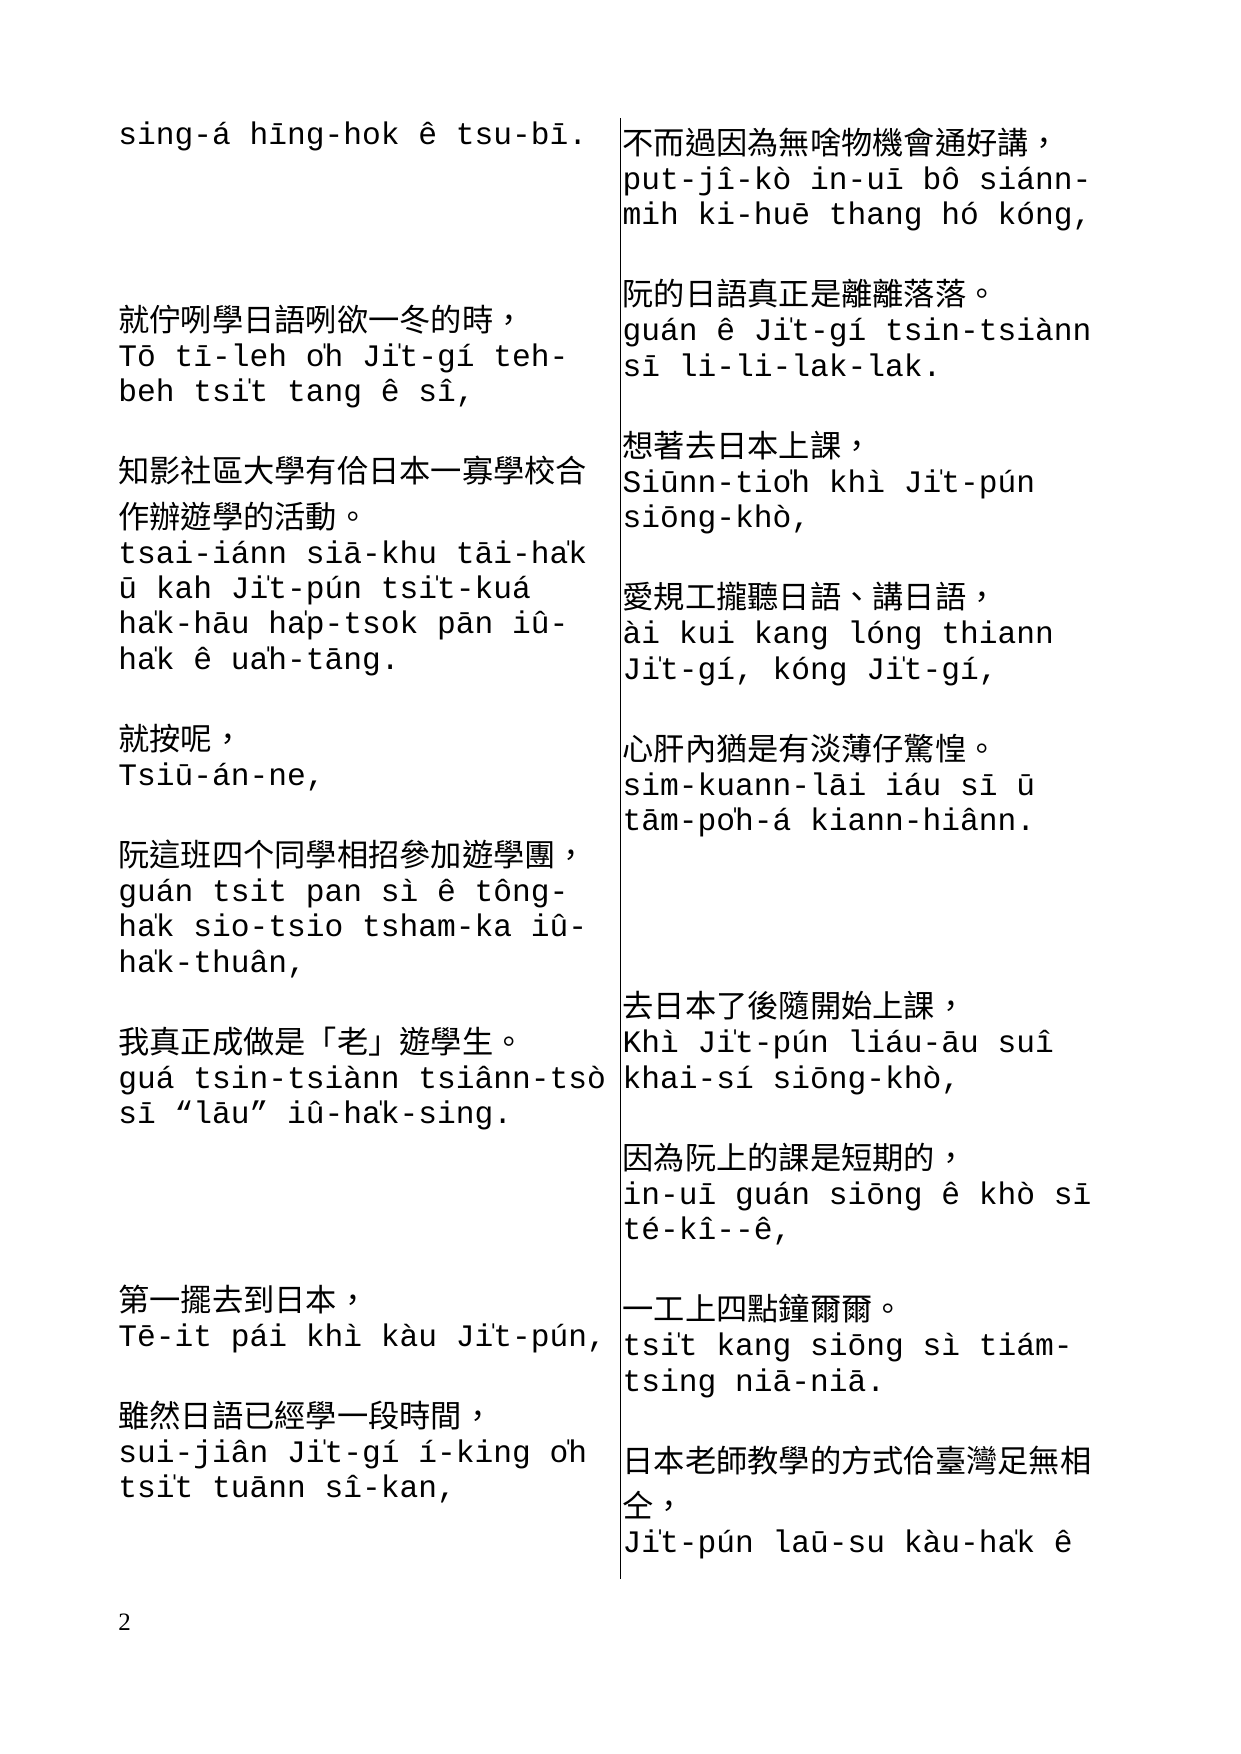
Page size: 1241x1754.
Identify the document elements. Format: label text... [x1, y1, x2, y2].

text tsai-iánn siā-khu tāi-ha̍k ū kah Ji̍t-pún tsi̍t-kuá ha̍k-hāu ha̍p-tsok pān iû-ha̍k ê ua̍h-tāng. [118, 537, 618, 679]
text 去日本了後隨開始上課， [622, 982, 1122, 1027]
text 愛規工攏聽日語、講日語， [622, 572, 1122, 618]
text 因為阮上的課是短期的， [622, 1133, 1122, 1178]
text sing-á hīng-hok ê tsu-bī. [118, 118, 618, 153]
text 就按呢， [118, 714, 618, 759]
text 日本老師教學的方式佮臺灣足無相仝， [622, 1436, 1122, 1526]
text Siūnn-tio̍h khì Ji̍t-pún siōng-khò, [622, 466, 1122, 537]
text Tē-it pái khì kàu Ji̍t-pún, [118, 1320, 618, 1355]
text 阮的日語真正是離離落落。 [622, 269, 1122, 315]
text guá tsin-tsiànn tsiânn-tsò sī “lāu” iû-ha̍k-sing. [118, 1062, 618, 1133]
text 知影社區大學有佮日本一寡學校合作辦遊學的活動。 [118, 447, 618, 537]
text 阮這班四个同學相招參加遊學團， [118, 830, 618, 875]
text 第一擺去到日本， [118, 1275, 618, 1320]
text Ji̍t-pún laū-su kàu-ha̍k ê [622, 1526, 1122, 1562]
text 想著去日本上課， [622, 421, 1122, 466]
text guán tsit pan sì ê tông-ha̍k sio-tsio tsham-ka iû-ha̍k-thuân, [118, 875, 618, 982]
text ài kui kang lóng thiann Ji̍t-gí, kóng Ji̍t-gí, [622, 618, 1122, 688]
text tsi̍t kang siōng sì tiám-tsing niā-niā. [622, 1330, 1122, 1401]
text Khì Ji̍t-pún liáu-āu suî khai-sí siōng-khò, [622, 1027, 1122, 1098]
text 不而過因為無啥物機會通好講， [622, 118, 1122, 163]
text sui-jiân Ji̍t-gí í-king o̍h tsi̍t tuānn sî-kan, [118, 1436, 618, 1507]
text 心肝內猶是有淡薄仔驚惶。 [622, 724, 1122, 769]
text 雖然日語已經學一段時間， [118, 1391, 618, 1436]
text 就佇咧學日語咧欲一冬的時， [118, 295, 618, 340]
text sim-kuann-lāi iáu sī ū tām-po̍h-á kiann-hiânn. [622, 769, 1122, 840]
text Tsiū-án-ne, [118, 759, 618, 795]
text put-jî-kò in-uī bô siánn-mih ki-huē thang hó kóng, [622, 163, 1122, 234]
text 我真正成做是「老」遊學生。 [118, 1017, 618, 1062]
text in-uī guán siōng ê khò sī té-kî--ê, [622, 1178, 1122, 1249]
text Tō tī-leh o̍h Ji̍t-gí teh-beh tsi̍t tang ê sî, [118, 340, 618, 411]
text guán ê Ji̍t-gí tsin-tsiànn sī li-li-lak-lak. [622, 315, 1122, 386]
text 一工上四點鐘爾爾。 [622, 1284, 1122, 1330]
